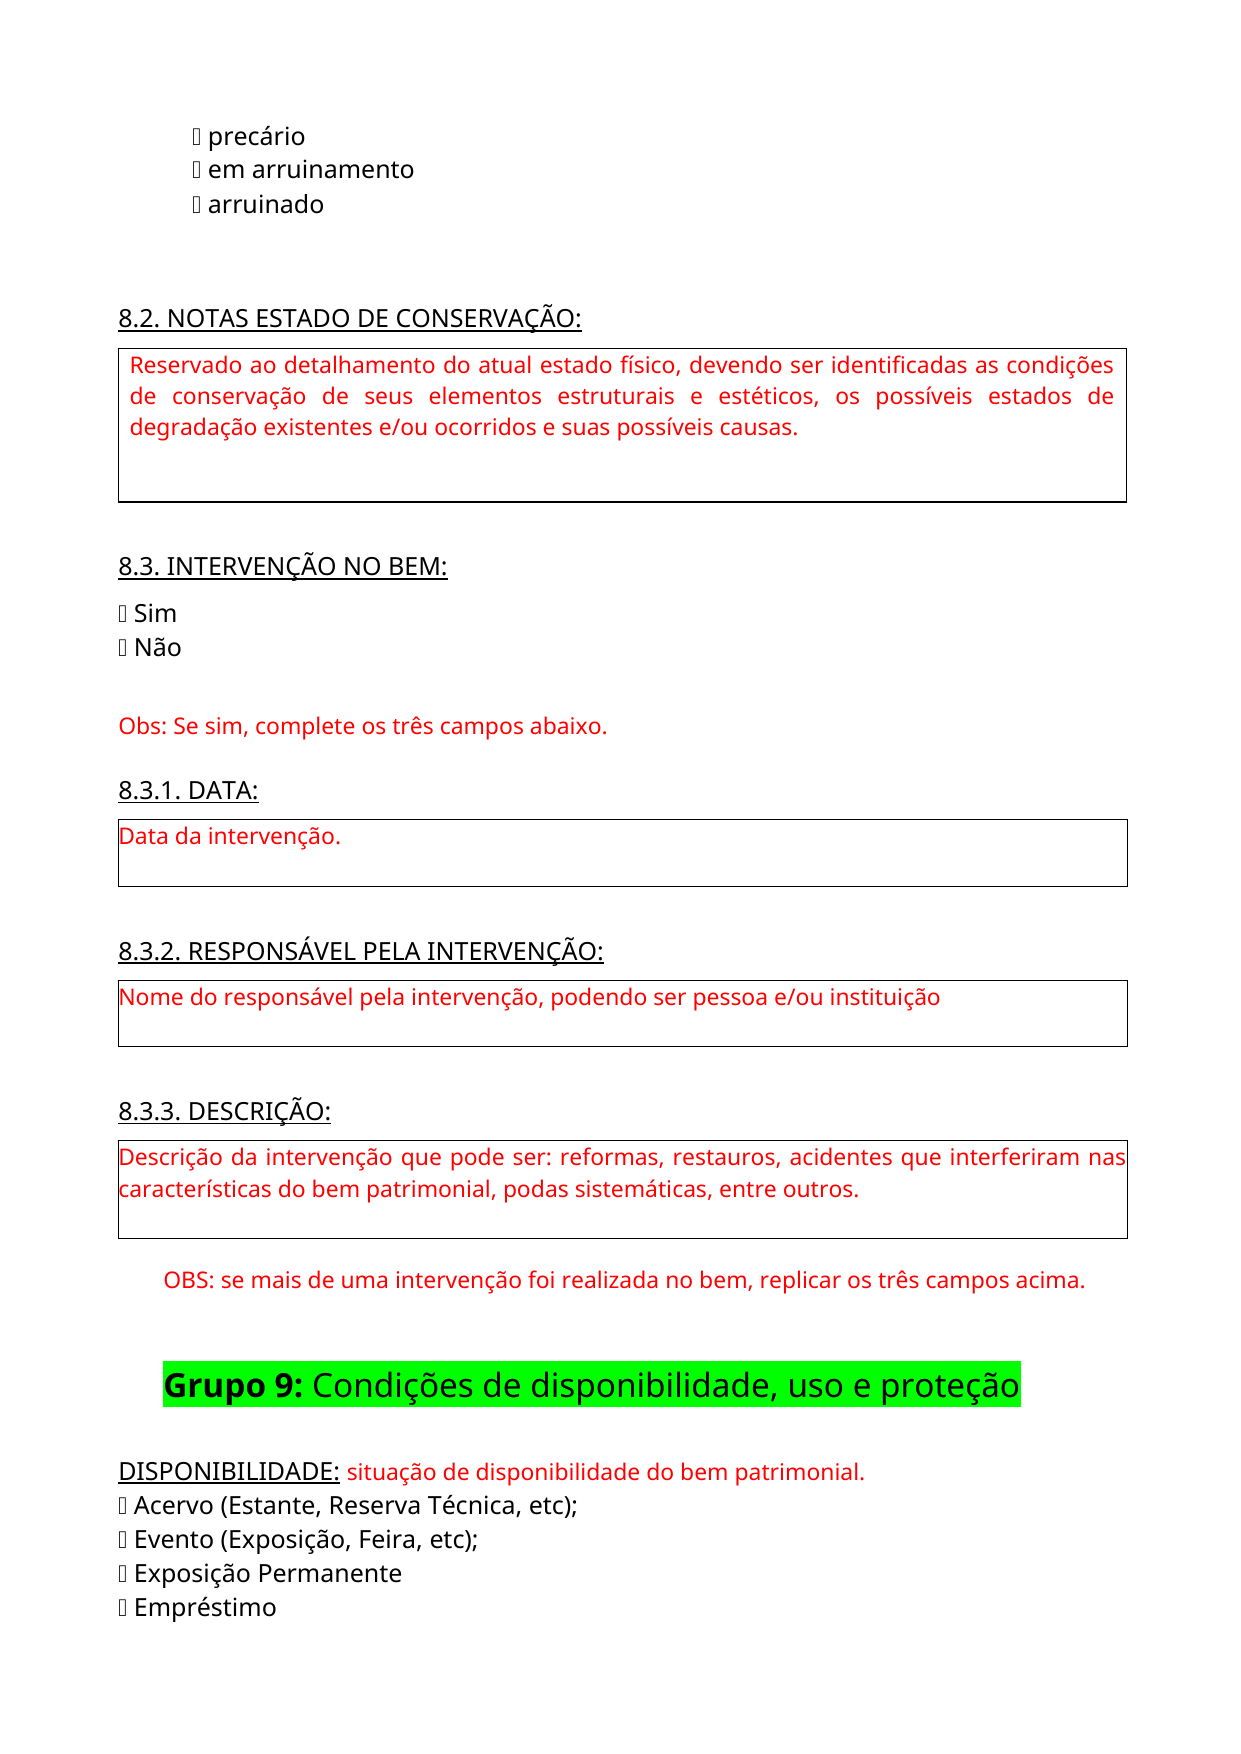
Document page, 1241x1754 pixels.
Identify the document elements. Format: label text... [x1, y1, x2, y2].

subtitle Grupo 9: Condições de disponibilidade, uso e proteção [118, 1361, 1122, 1407]
text  Exposição Permanente [118, 1556, 1122, 1590]
text  Sim [118, 596, 1122, 629]
table_header Nome do responsável pela intervenção, podendo ser pessoa e/ou instituição [119, 981, 1127, 1046]
subtitle OBS: se mais de uma intervenção foi realizada no bem, replicar os três campos acima. [118, 1264, 1122, 1295]
text  em arruinamento [192, 152, 1122, 186]
text 8.3.2. RESPONSÁVEL PELA INTERVENÇÃO: [118, 933, 1122, 967]
text  Empréstimo [118, 1590, 1122, 1624]
text 8.2. NOTAS ESTADO DE CONSERVAÇÃO: [118, 301, 1122, 335]
text DISPONIBILIDADE: situação de disponibilidade do bem patrimonial. [118, 1453, 1122, 1487]
table_header Reservado ao detalhamento do atual estado físico, devendo ser identificadas as condições de conservação de seus elementos estruturais e estéticos, os possíveis estados de degradação existentes e/ou ocorridos e suas possíveis causas. [119, 349, 1126, 501]
text  precário [192, 118, 1122, 152]
text  arruinado [192, 186, 1122, 220]
list Obs: Se sim, complete os três campos abaixo. [118, 710, 1122, 741]
text 8.3.3. DESCRIÇÃO: [118, 1094, 1122, 1128]
text  Acervo (Estante, Reserva Técnica, etc); [118, 1487, 1122, 1522]
table_header Data da intervenção. [119, 820, 1127, 886]
text 8.3. INTERVENÇÃO NO BEM: [118, 549, 1122, 583]
table_header Descrição da intervenção que pode ser: reformas, restauros, acidentes que interferiram nas características do bem patrimonial, podas sistemáticas, entre outros. [119, 1141, 1127, 1238]
text 8.3.1. DATA: [118, 773, 1122, 807]
text  Não [118, 629, 1122, 664]
text  Evento (Exposição, Feira, etc); [118, 1522, 1122, 1556]
